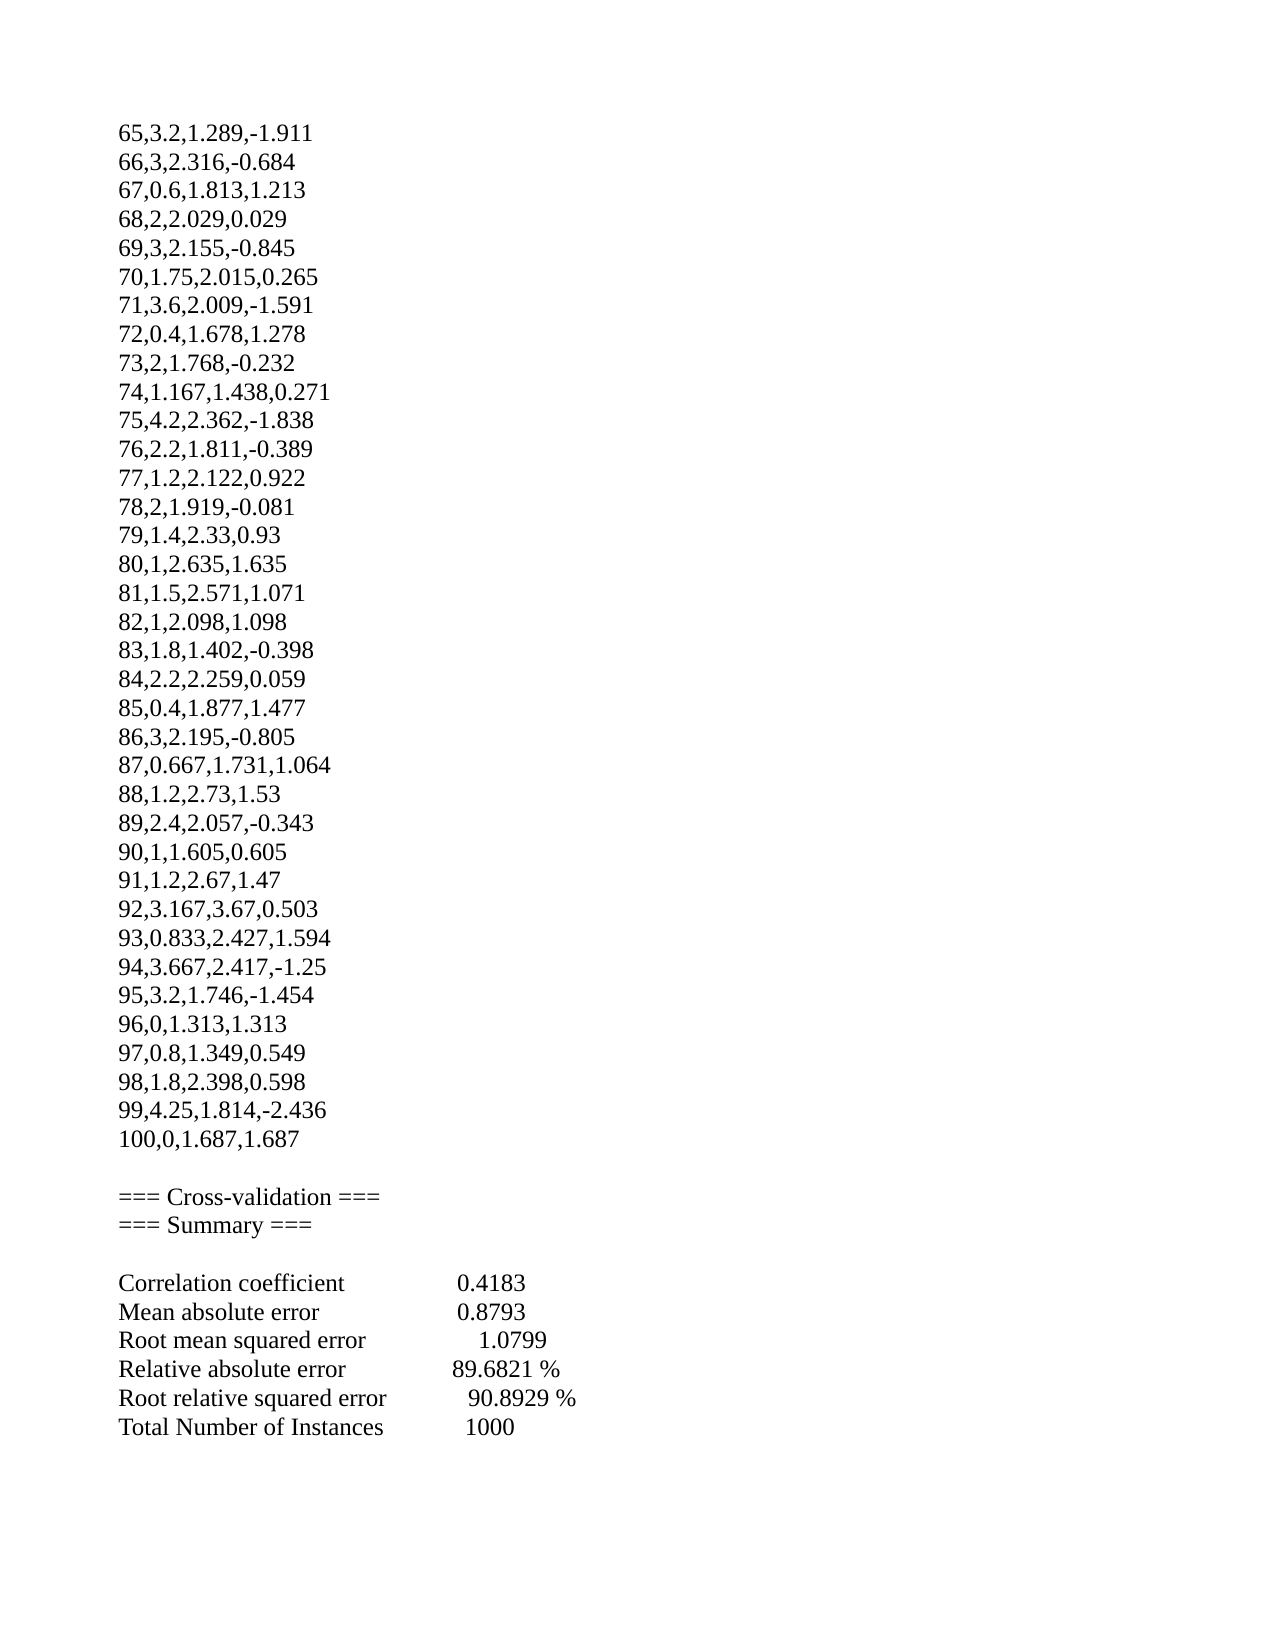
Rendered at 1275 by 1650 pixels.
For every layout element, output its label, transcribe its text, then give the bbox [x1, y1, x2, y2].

text 67,0.6,1.813,1.213 [118, 176, 1157, 204]
text Total Number of Instances 1000 [118, 1412, 1157, 1441]
text Mean absolute error 0.8793 [118, 1297, 1157, 1326]
text Root relative squared error 90.8929 % [118, 1383, 1157, 1412]
text 65,3.2,1.289,-1.911 [118, 118, 1157, 147]
text 83,1.8,1.402,-0.398 [118, 636, 1157, 664]
text 88,1.2,2.73,1.53 [118, 779, 1157, 808]
text 76,2.2,1.811,-0.389 [118, 434, 1157, 463]
text 98,1.8,2.398,0.598 [118, 1067, 1157, 1096]
text 78,2,1.919,-0.081 [118, 492, 1157, 521]
text 80,1,2.635,1.635 [118, 549, 1157, 578]
text === Summary === [118, 1211, 1157, 1239]
text 81,1.5,2.571,1.071 [118, 578, 1157, 607]
text 73,2,1.768,-0.232 [118, 348, 1157, 377]
text 96,0,1.313,1.313 [118, 1009, 1157, 1038]
text === Cross-validation === [118, 1182, 1157, 1211]
text 74,1.167,1.438,0.271 [118, 377, 1157, 406]
text 71,3.6,2.009,-1.591 [118, 291, 1157, 319]
text 77,1.2,2.122,0.922 [118, 463, 1157, 492]
text 82,1,2.098,1.098 [118, 607, 1157, 636]
text Relative absolute error 89.6821 % [118, 1354, 1157, 1383]
text Correlation coefficient 0.4183 [118, 1268, 1157, 1297]
text 93,0.833,2.427,1.594 [118, 923, 1157, 952]
text Root mean squared error 1.0799 [118, 1326, 1157, 1354]
text 90,1,1.605,0.605 [118, 837, 1157, 866]
text 87,0.667,1.731,1.064 [118, 751, 1157, 779]
text 91,1.2,2.67,1.47 [118, 866, 1157, 894]
text 94,3.667,2.417,-1.25 [118, 952, 1157, 981]
text 69,3,2.155,-0.845 [118, 233, 1157, 262]
text 85,0.4,1.877,1.477 [118, 693, 1157, 722]
text 79,1.4,2.33,0.93 [118, 521, 1157, 549]
text 100,0,1.687,1.687 [118, 1124, 1157, 1153]
text 86,3,2.195,-0.805 [118, 722, 1157, 751]
text 97,0.8,1.349,0.549 [118, 1038, 1157, 1067]
text 68,2,2.029,0.029 [118, 204, 1157, 233]
text 95,3.2,1.746,-1.454 [118, 981, 1157, 1009]
text 99,4.25,1.814,-2.436 [118, 1096, 1157, 1124]
text 92,3.167,3.67,0.503 [118, 894, 1157, 923]
text 66,3,2.316,-0.684 [118, 147, 1157, 176]
text 70,1.75,2.015,0.265 [118, 262, 1157, 291]
text 75,4.2,2.362,-1.838 [118, 406, 1157, 434]
text 72,0.4,1.678,1.278 [118, 319, 1157, 348]
text 89,2.4,2.057,-0.343 [118, 808, 1157, 837]
text 84,2.2,2.259,0.059 [118, 664, 1157, 693]
